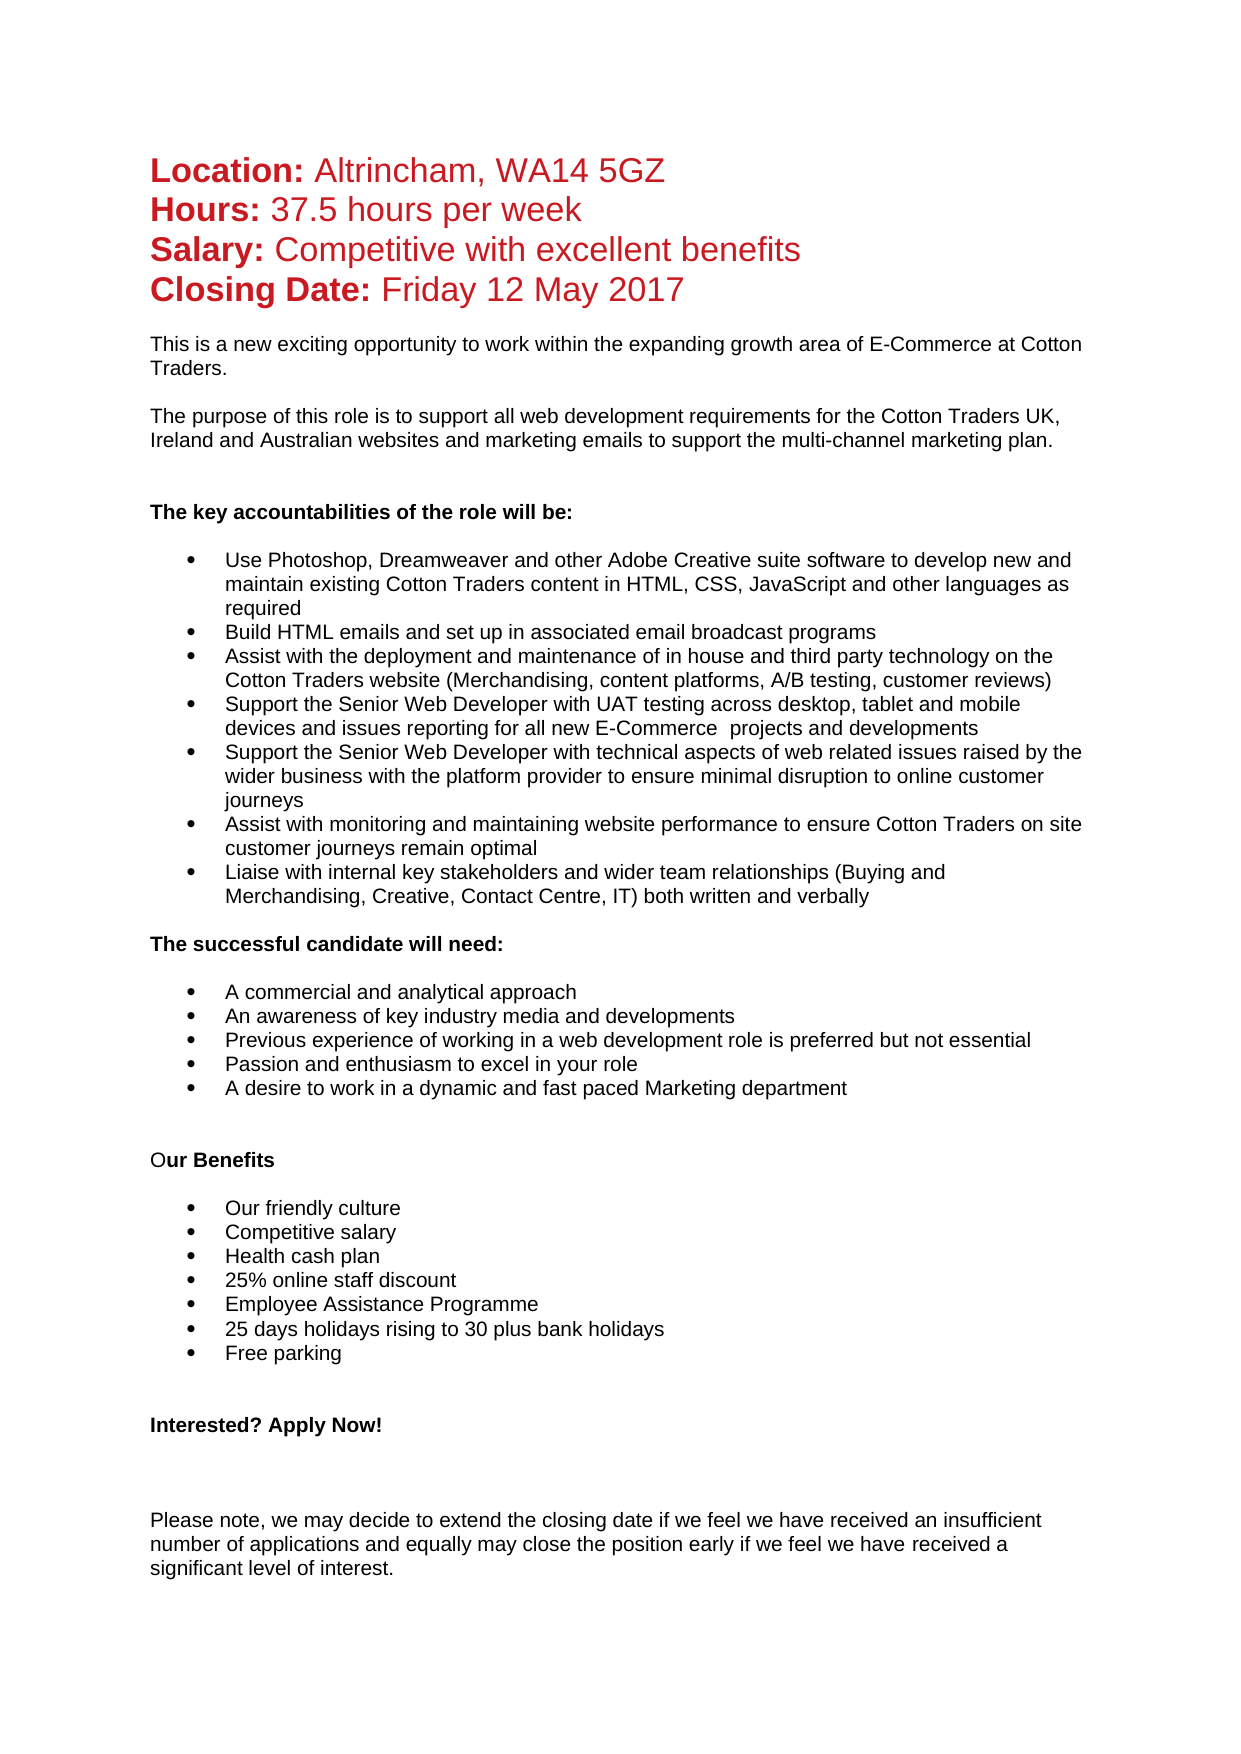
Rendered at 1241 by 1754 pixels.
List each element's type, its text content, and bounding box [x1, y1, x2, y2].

text The purpose of this role is to support all web development requirements for the Cotton Traders UK, Ireland and Australian websites and marketing emails to support the multi-channel marketing plan. [150, 404, 1090, 452]
list Passion and enthusiasm to excel in your role [187, 1052, 1090, 1076]
list Support the Senior Web Developer with UAT testing across desktop, tablet and mobile devices and issues reporting for all new E-Commerce projects and developments [187, 692, 1090, 740]
list Build HTML emails and set up in associated email broadcast programs [187, 620, 1090, 644]
list Assist with monitoring and maintaining website performance to ensure Cotton Traders on site customer journeys remain optimal [187, 812, 1090, 860]
text Location: Altrincham, WA14 5GZ [150, 150, 1090, 189]
text Please note, we may decide to extend the closing date if we feel we have received an insufficient number of applications and equally may close the position early if we feel we have received a significant level of interest. [150, 1508, 1090, 1580]
list Our friendly culture [187, 1196, 1090, 1220]
list Support the Senior Web Developer with technical aspects of web related issues raised by the wider business with the platform provider to ensure minimal disruption to online customer journeys [187, 740, 1090, 812]
text Hours: 37.5 hours per week [150, 189, 1090, 229]
text Interested? Apply Now! [150, 1412, 1090, 1436]
text The key accountabilities of the role will be: [150, 500, 1090, 524]
list Previous experience of working in a web development role is preferred but not essential [187, 1028, 1090, 1052]
list Use Photoshop, Dreamweaver and other Adobe Creative suite software to develop new and maintain existing Cotton Traders content in HTML, CSS, JavaScript and other languages as required [187, 548, 1090, 620]
list 25 days holidays rising to 30 plus bank holidays [187, 1316, 1090, 1340]
list A commercial and analytical approach [187, 980, 1090, 1004]
list Employee Assistance Programme [187, 1292, 1090, 1316]
text Salary: Competitive with excellent benefits [150, 229, 1090, 269]
text Closing Date: Friday 12 May 2017 [150, 269, 1090, 308]
list Liaise with internal key stakeholders and wider team relationships (Buying and Merchandising, Creative, Contact Centre, IT) both written and verbally [187, 860, 1090, 908]
list A desire to work in a dynamic and fast paced Marketing department [187, 1076, 1090, 1100]
list Assist with the deployment and maintenance of in house and third party technology on the Cotton Traders website (Merchandising, content platforms, A/B testing, customer reviews) [187, 644, 1090, 692]
list An awareness of key industry media and developments [187, 1004, 1090, 1028]
text This is a new exciting opportunity to work within the expanding growth area of E-Commerce at Cotton Traders. [150, 332, 1090, 380]
list Health cash plan [187, 1244, 1090, 1268]
text The successful candidate will need: [150, 932, 1090, 956]
text Our Benefits [150, 1148, 1090, 1172]
list 25% online staff discount [187, 1268, 1090, 1292]
list Competitive salary [187, 1220, 1090, 1244]
list Free parking [187, 1340, 1090, 1364]
